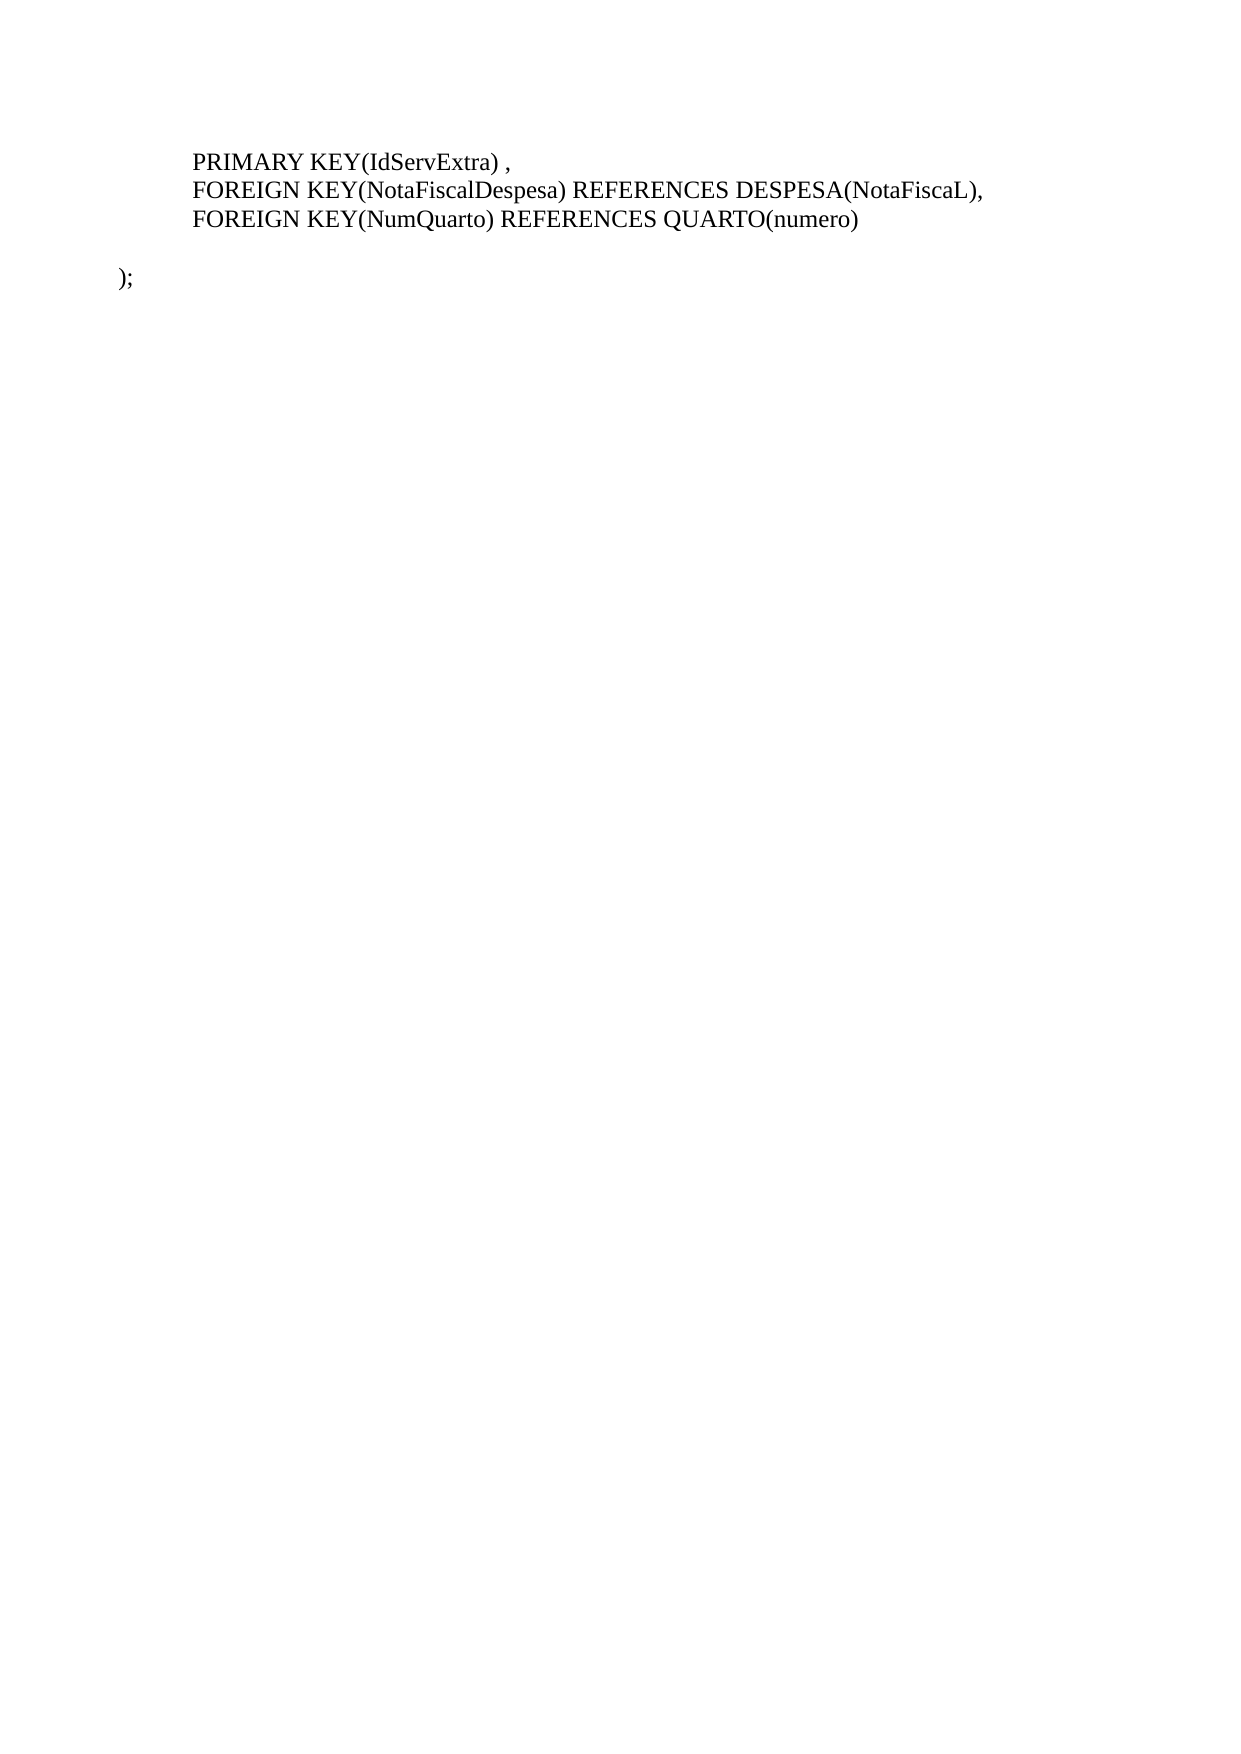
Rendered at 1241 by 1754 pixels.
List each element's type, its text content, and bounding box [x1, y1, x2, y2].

text FOREIGN KEY(NumQuarto) REFERENCES QUARTO(numero) [118, 204, 1122, 233]
text FOREIGN KEY(NotaFiscalDespesa) REFERENCES DESPESA(NotaFiscaL), [118, 176, 1122, 204]
text PRIMARY KEY(IdServExtra) , [118, 147, 1122, 176]
text ); [118, 262, 1122, 291]
